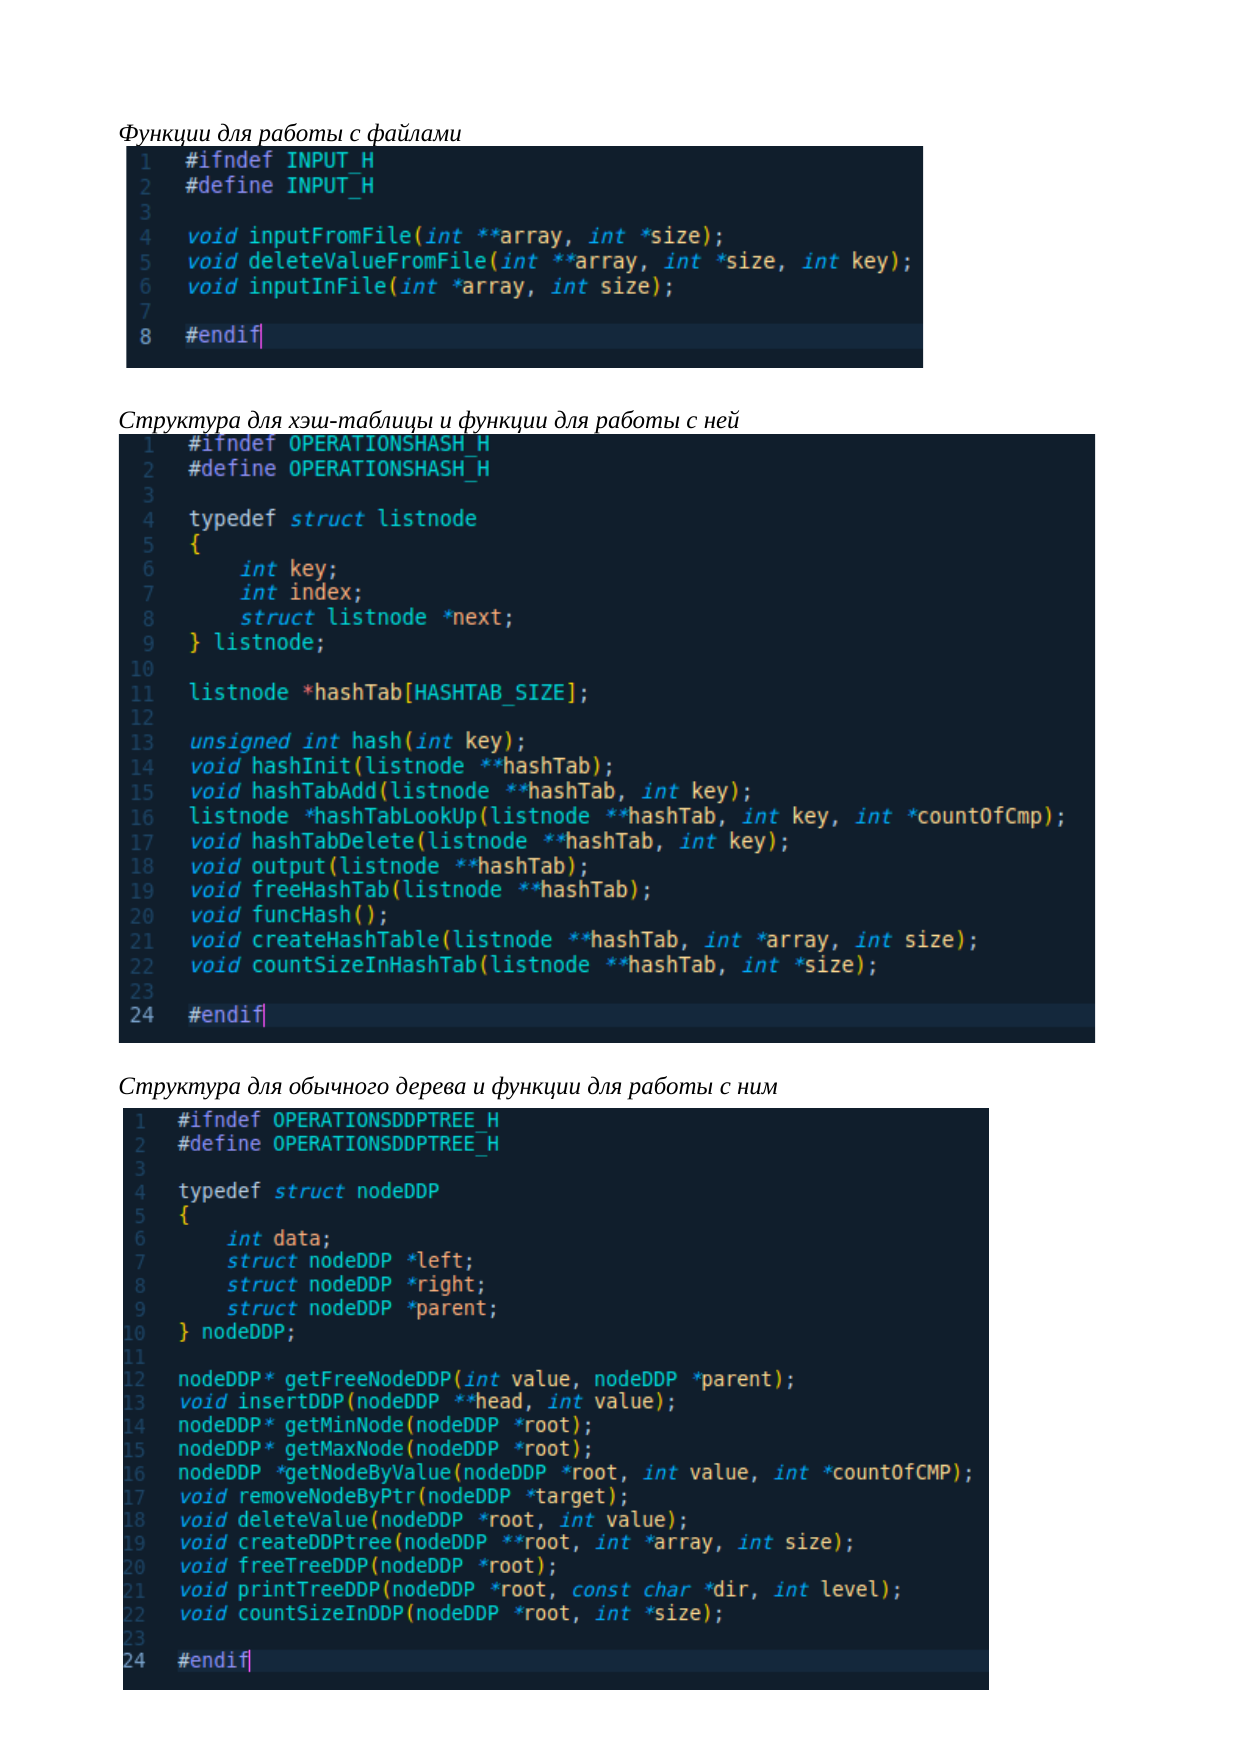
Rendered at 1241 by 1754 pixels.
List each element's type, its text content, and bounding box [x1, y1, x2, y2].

picture [123, 1108, 989, 1690]
text Функции для работы с файлами [118, 118, 1122, 147]
picture [126, 146, 924, 368]
picture [118, 434, 1096, 1043]
text Структура для хэш-таблицы и функции для работы с ней [118, 406, 1122, 434]
text Структура для обычного дерева и функции для работы с ним [118, 1071, 1122, 1100]
